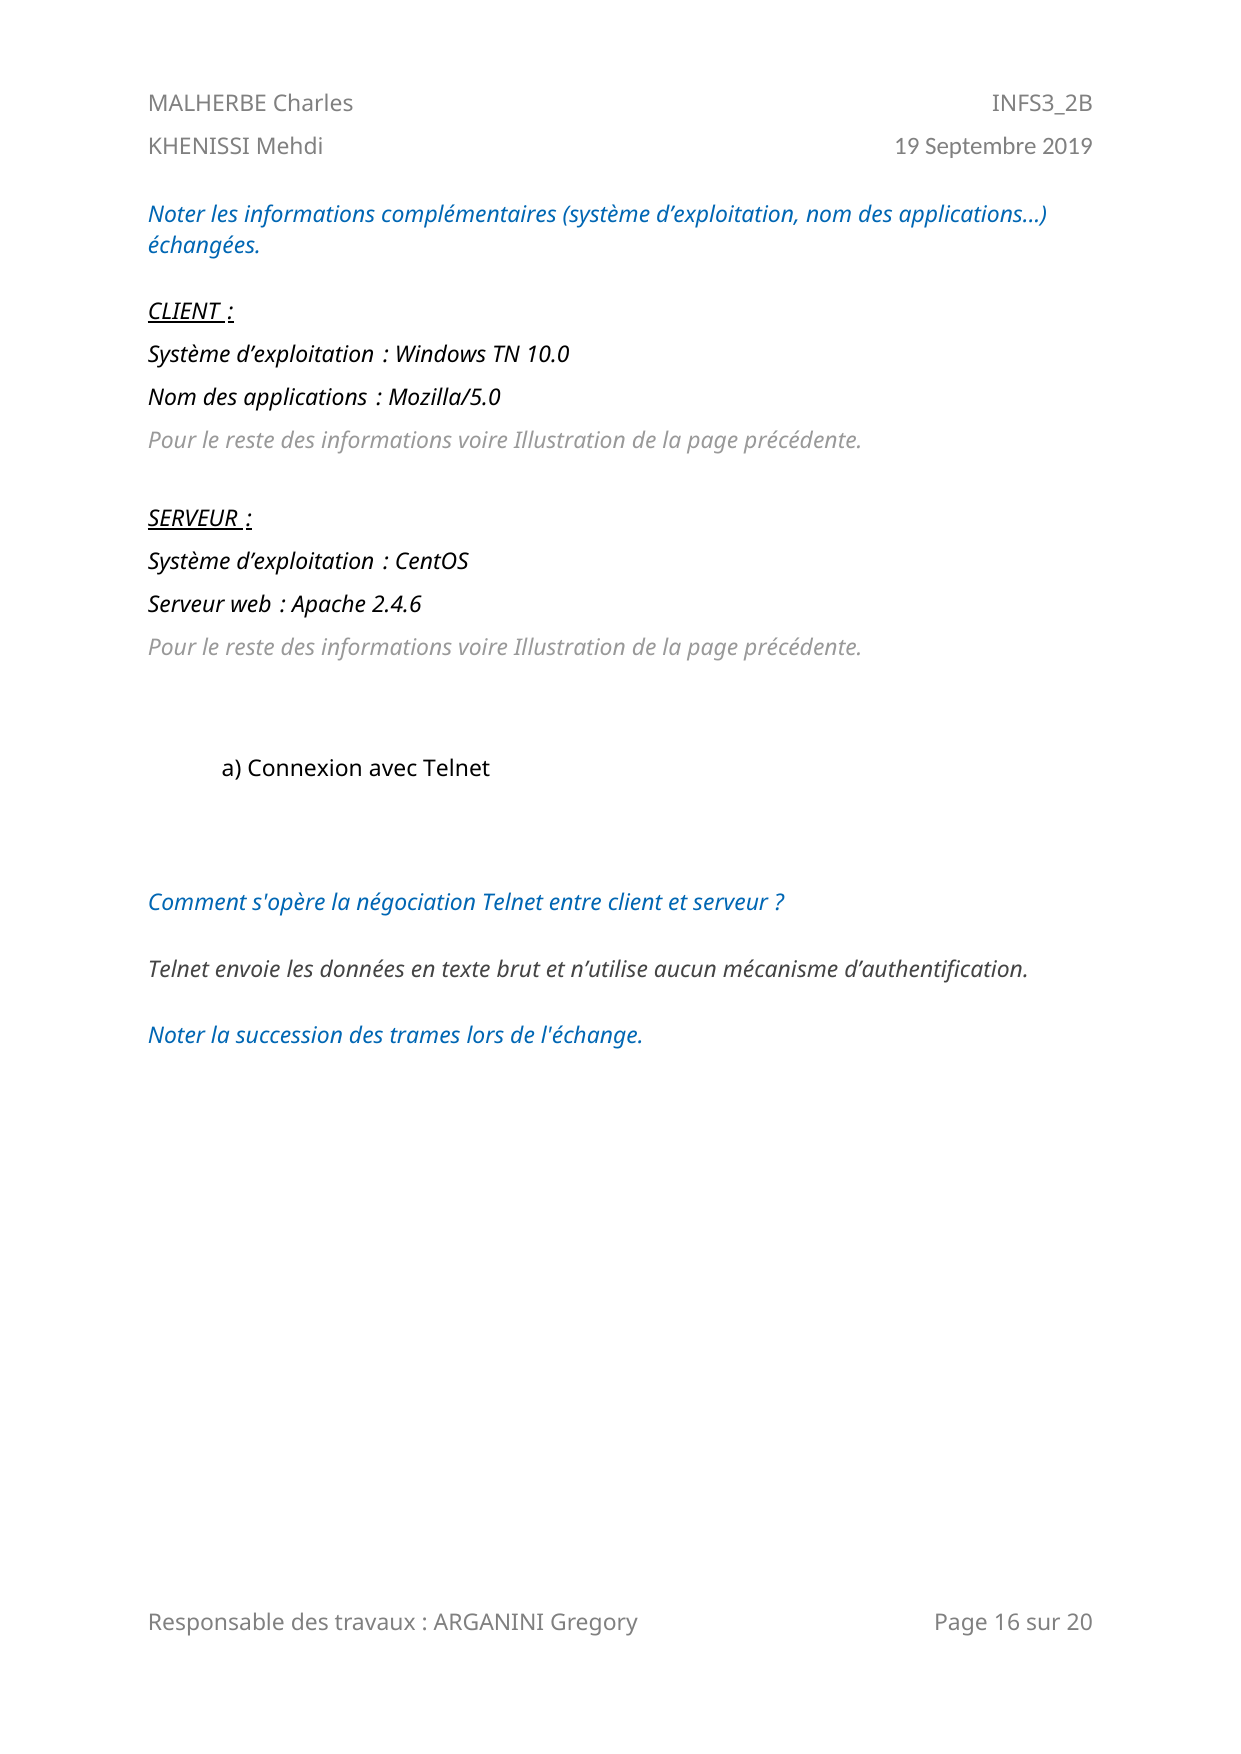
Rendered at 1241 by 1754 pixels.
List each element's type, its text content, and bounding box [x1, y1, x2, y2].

text Système d’exploitation : Windows TN 10.0 [148, 338, 1093, 369]
text Noter les informations complémentaires (système d’exploitation, nom des applications...) échangées. [148, 197, 1093, 260]
text Pour le reste des informations voire Illustration de la page précédente. [148, 631, 1093, 662]
text CLIENT : [148, 294, 1093, 326]
text SERVEUR : [148, 502, 1093, 533]
text Nom des applications : Mozilla/5.0 [148, 381, 1093, 412]
text Telnet envoie les données en texte brut et n’utilise aucun mécanisme d’authentification. [148, 952, 1093, 984]
text Serveur web : Apache 2.4.6 [148, 588, 1093, 619]
text Système d’exploitation : CentOS [148, 545, 1093, 576]
text a) Connexion avec Telnet [221, 752, 1093, 783]
text Pour le reste des informations voire Illustration de la page précédente. [148, 424, 1093, 455]
text Noter la succession des trames lors de l'échange. [148, 1019, 1093, 1051]
text Comment s'opère la négociation Telnet entre client et serveur ? [148, 886, 1093, 917]
